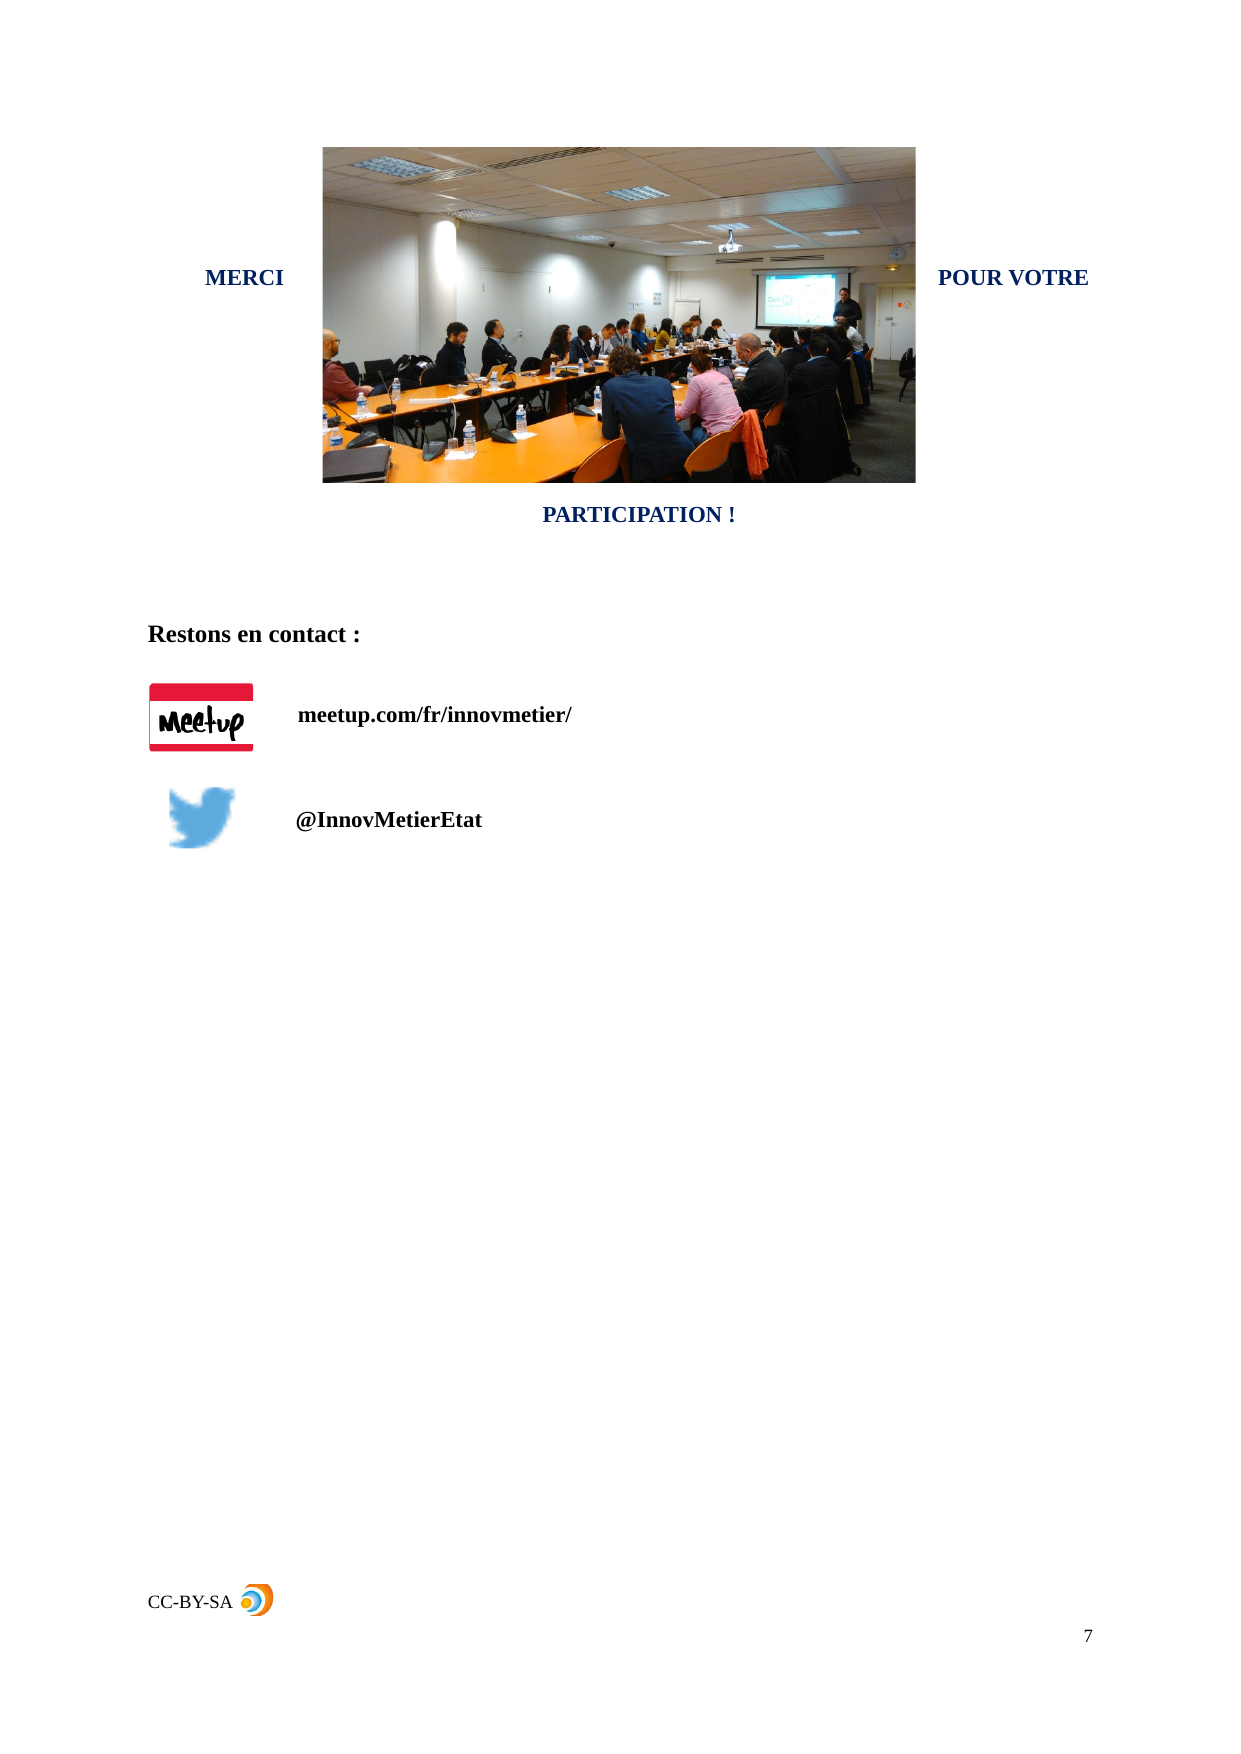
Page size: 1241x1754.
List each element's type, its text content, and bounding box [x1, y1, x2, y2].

picture [149, 683, 254, 752]
picture [338, 147, 919, 264]
text Restons en contact : [148, 619, 1093, 648]
text meetup.com/fr/innovmetier/ [298, 701, 1093, 727]
text MERCI POUR VOTRE PARTICIPATION ! [185, 264, 1093, 528]
picture [216, 787, 238, 851]
picture [232, 1584, 280, 1619]
text @InnovMetierEtat [295, 806, 1093, 832]
